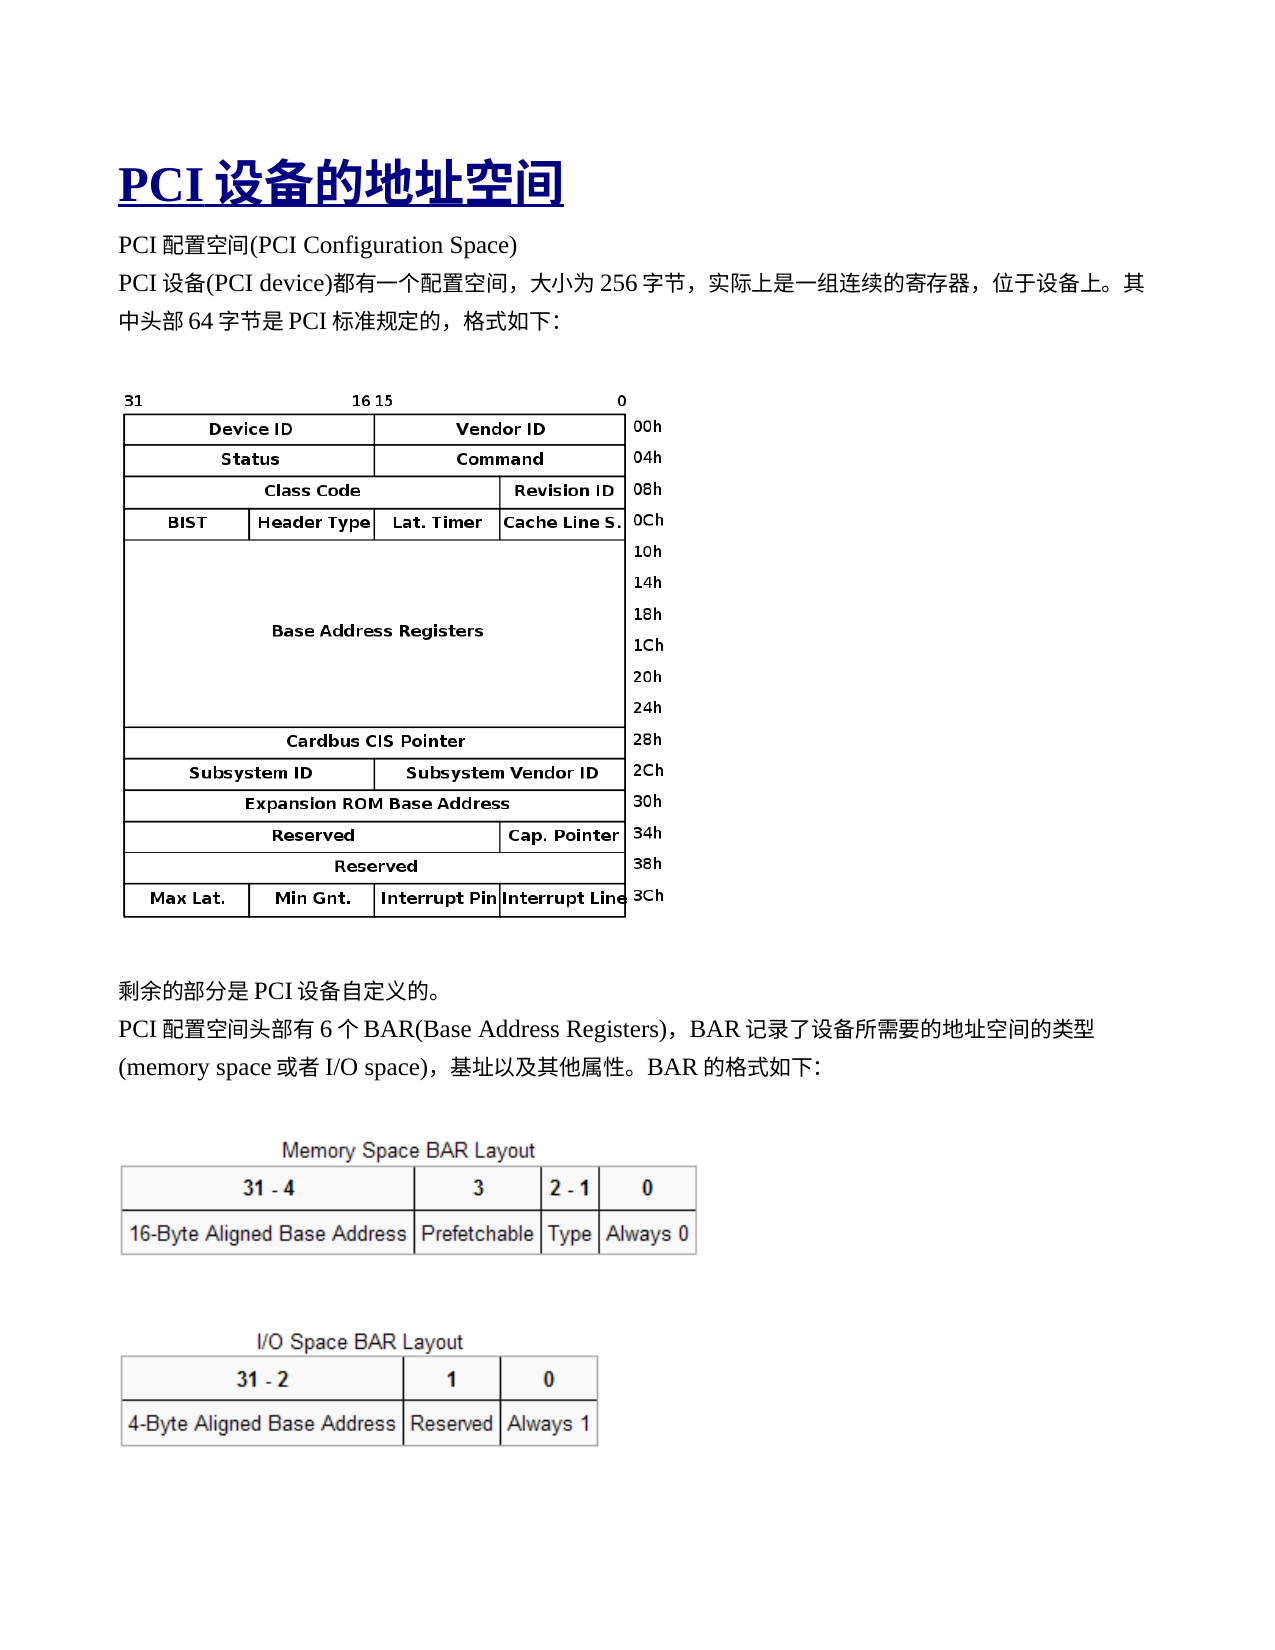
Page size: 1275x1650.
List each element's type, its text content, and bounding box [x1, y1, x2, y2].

subtitle PCI设备的地址空间 [118, 143, 1157, 216]
picture [118, 391, 665, 920]
text 剩余的部分是PCI设备自定义的。 [118, 974, 1157, 1006]
text PCI配置空间(PCI Configuration Space) [118, 228, 1157, 260]
text PCI配置空间头部有6个BAR(Base Address Registers)，BAR记录了设备所需要的地址空间的类型(memory space或者I/O space)，基址以及其他属性。BAR的格式如下： [118, 1012, 1157, 1082]
picture [118, 1136, 704, 1453]
text PCI设备(PCI device)都有一个配置空间，大小为256字节，实际上是一组连续的寄存器，位于设备上。其中头部64字节是PCI标准规定的，格式如下： [118, 266, 1157, 336]
